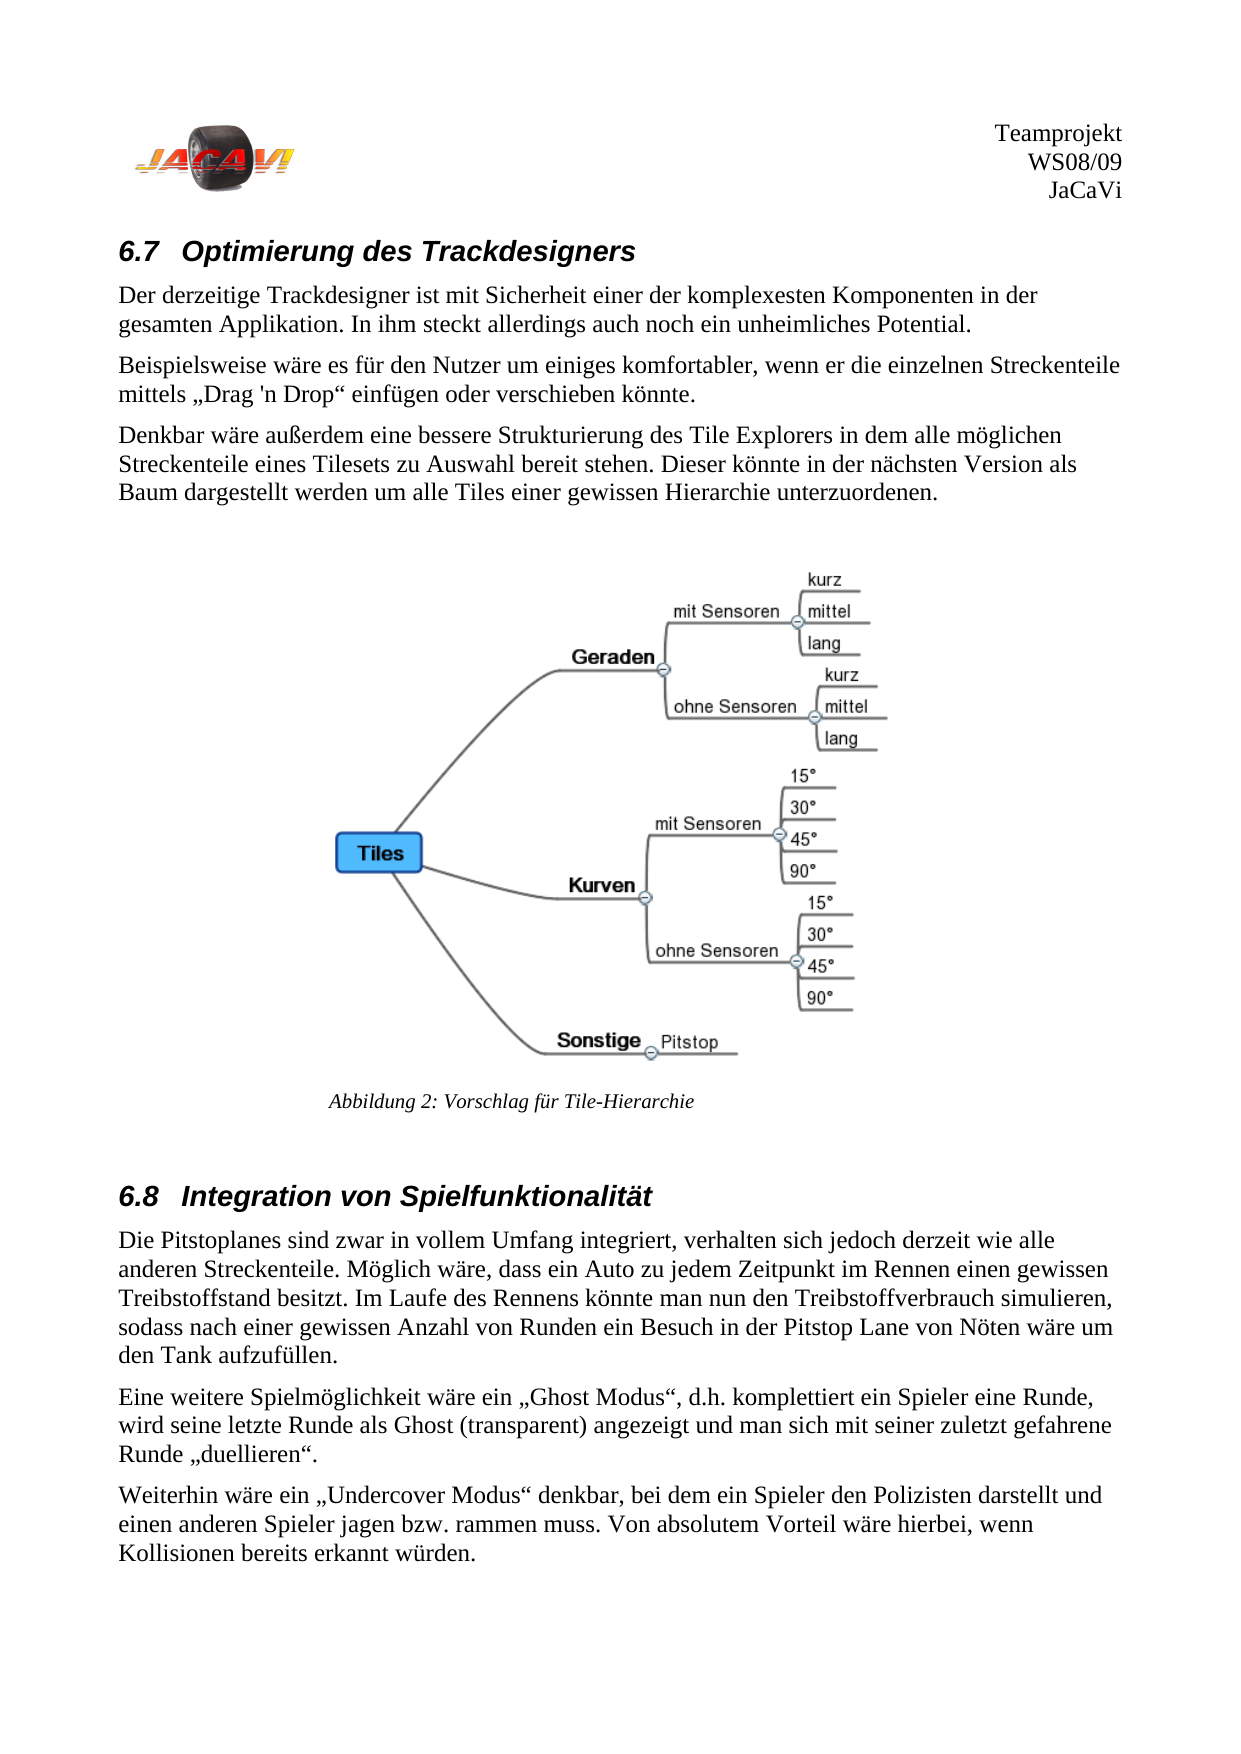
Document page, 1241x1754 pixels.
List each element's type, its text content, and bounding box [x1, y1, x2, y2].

text Denkbar wäre außerdem eine bessere Strukturierung des Tile Explorers in dem alle möglichen Streckenteile eines Tilesets zu Auswahl bereit stehen. Dieser könnte in der nächsten Version als Baum dargestellt werden um alle Tiles einer gewissen Hierarchie unterzuordenen. [118, 420, 1122, 506]
text Die Pitstoplanes sind zwar in vollem Umfang integriert, verhalten sich jedoch derzeit wie alle anderen Streckenteile. Möglich wäre, dass ein Auto zu jedem Zeitpunkt im Rennen einen gewissen Treibstoffstand besitzt. Im Laufe des Rennens könnte man nun den Treibstoffverbrauch simulieren, sodass nach einer gewissen Anzahl von Runden ein Besuch in der Pitstop Lane von Nöten wäre um den Tank aufzufüllen. [118, 1226, 1122, 1369]
text Der derzeitige Trackdesigner ist mit Sicherheit einer der komplexesten Komponenten in der gesamten Applikation. In ihm steckt allerdings auch noch ein unheimliches Potential. [118, 280, 1122, 337]
picture [328, 531, 912, 1090]
subtitle Optimierung des Trackdesigners [118, 234, 1122, 267]
subtitle Integration von Spielfunktionalität [118, 1179, 1122, 1213]
text Beispielsweise wäre es für den Nutzer um einiges komfortabler, wenn er die einzelnen Streckenteile mittels „Drag 'n Drop“ einfügen oder verschieben könnte. [118, 350, 1122, 407]
text Weiterhin wäre ein „Undercover Modus“ denkbar, bei dem ein Spieler den Polizisten darstellt und einen anderen Spieler jagen bzw. rammen muss. Von absolutem Vorteil wäre hierbei, wenn Kollisionen bereits erkannt würden. [118, 1481, 1122, 1567]
text Abbildung 2: Vorschlag für Tile-Hierarchie [329, 1090, 911, 1113]
picture [128, 120, 307, 195]
text Eine weitere Spielmöglichkeit wäre ein „Ghost Modus“, d.h. komplettiert ein Spieler eine Runde, wird seine letzte Runde als Ghost (transparent) angezeigt und man sich mit seiner zuletzt gefahrene Runde „duellieren“. [118, 1382, 1122, 1468]
